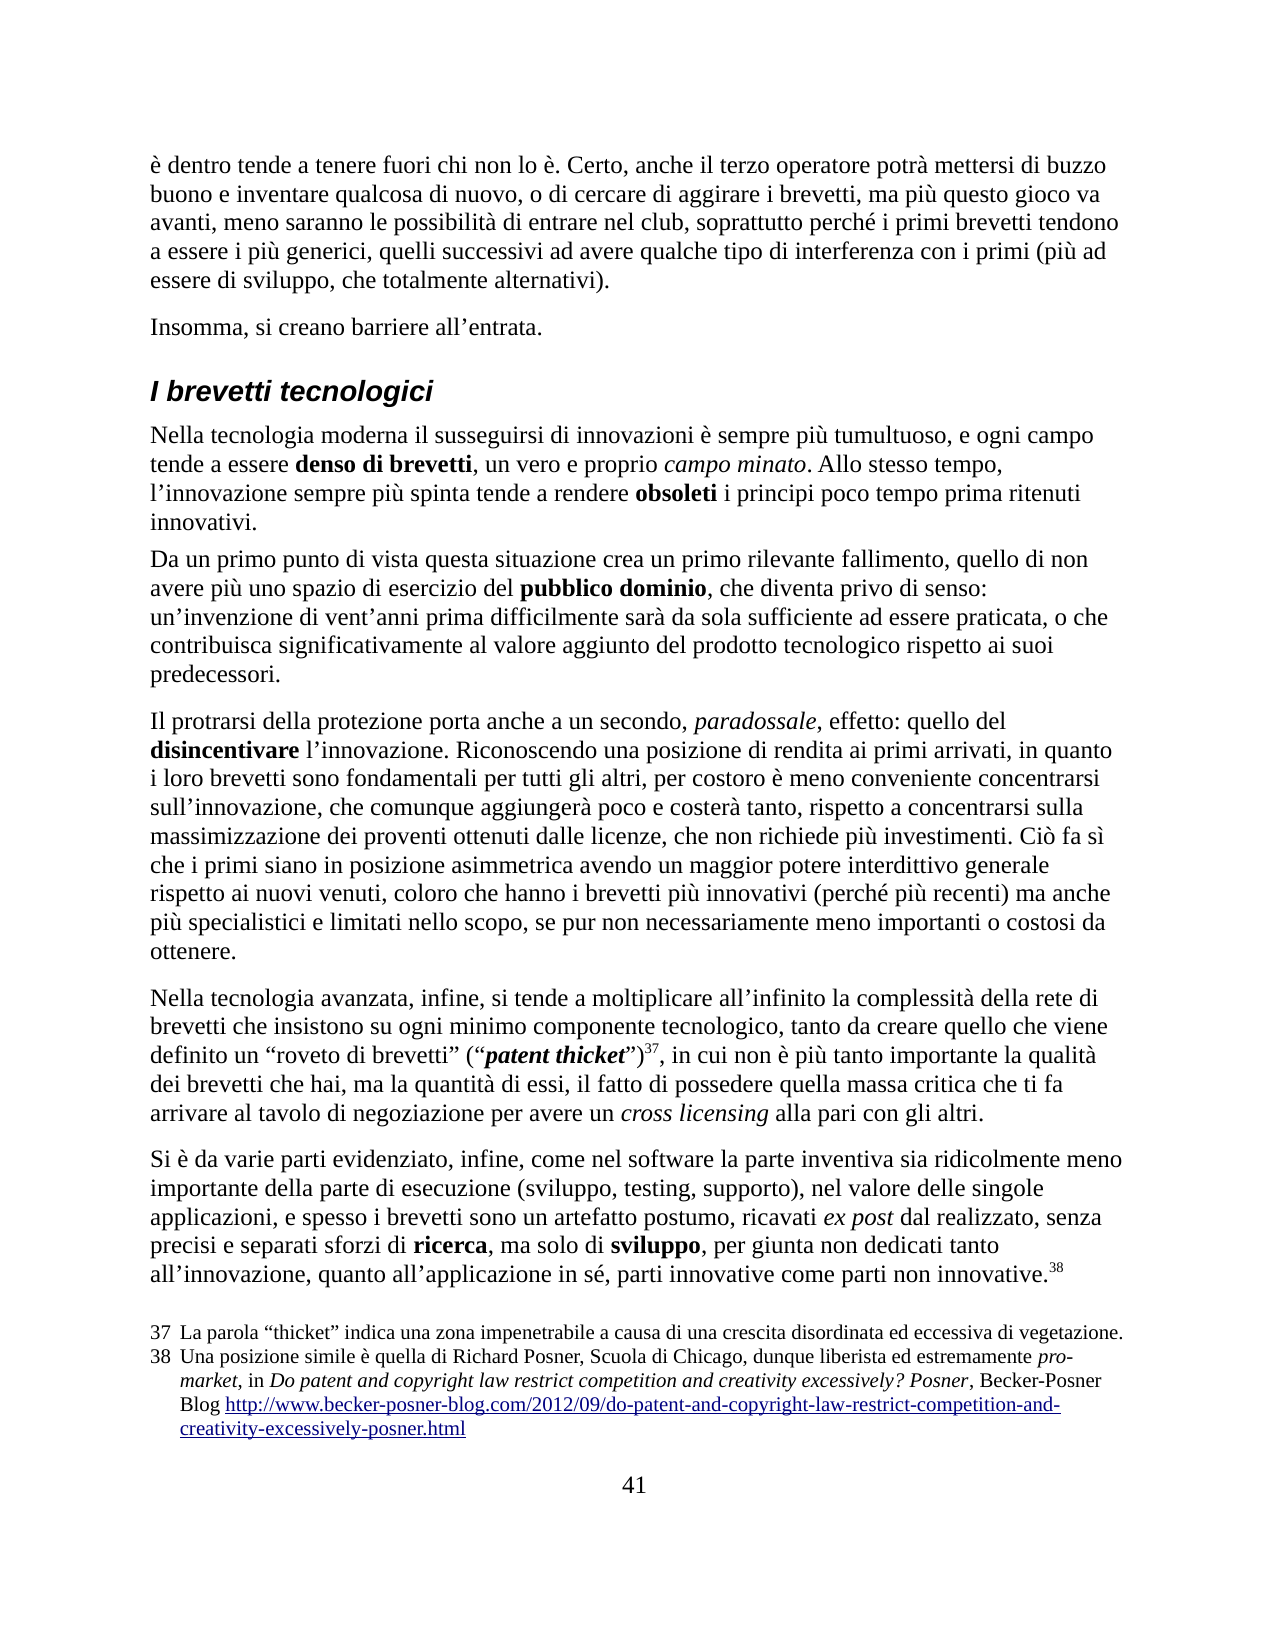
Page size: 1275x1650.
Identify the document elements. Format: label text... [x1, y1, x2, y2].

subtitle I brevetti tecnologici [150, 374, 1125, 408]
text Da un primo punto di vista questa situazione crea un primo rilevante fallimento, quello di non avere più uno spazio di esercizio del pubblico dominio, che diventa privo di senso: un’invenzione di vent’anni prima difficilmente sarà da sola sufficiente ad essere praticata, o che contribuisca significativamente al valore aggiunto del prodotto tecnologico rispetto ai suoi predecessori. [150, 544, 1125, 688]
text Nella tecnologia moderna il susseguirsi di innovazioni è sempre più tumultuoso, e ogni campo tende a essere denso di brevetti, un vero e proprio campo minato. Allo stesso tempo, l’innovazione sempre più spinta tende a rendere obsoleti i principi poco tempo prima ritenuti innovativi. [150, 420, 1125, 535]
text Si è da varie parti evidenziato, infine, come nel software la parte inventiva sia ridicolmente meno importante della parte di esecuzione (sviluppo, testing, supporto), nel valore delle singole applicazioni, e spesso i brevetti sono un artefatto postumo, ricavati ex post dal realizzato, senza precisi e separati sforzi di ricerca, ma solo di sviluppo, per giunta non dedicati tanto all’innovazione, quanto all’applicazione in sé, parti innovative come parti non innovative. [150, 1144, 1125, 1288]
text La parola “thicket” indica una zona impenetrabile a causa di una crescita disordinata ed eccessiva di vegetazione. [150, 1320, 1125, 1344]
text Una posizione simile è quella di Richard Posner, Scuola di Chicago, dunque liberista ed estremamente pro-market, in Do patent and copyright law restrict competition and creativity excessively? Posner, Becker-Posner Blog http://www.becker-posner-blog.com/2012/09/do-patent-and-copyright-law-restrict-competition-and-creativity-excessively-posner.html [150, 1344, 1125, 1440]
text Il protrarsi della protezione porta anche a un secondo, paradossale, effetto: quello del disincentivare l’innovazione. Riconoscendo una posizione di rendita ai primi arrivati, in quanto i loro brevetti sono fondamentali per tutti gli altri, per costoro è meno conveniente concentrarsi sull’innovazione, che comunque aggiungerà poco e costerà tanto, rispetto a concentrarsi sulla massimizzazione dei proventi ottenuti dalle licenze, che non richiede più investimenti. Ciò fa sì che i primi siano in posizione asimmetrica avendo un maggior potere interdittivo generale rispetto ai nuovi venuti, coloro che hanno i brevetti più innovativi (perché più recenti) ma anche più specialistici e limitati nello scopo, se pur non necessariamente meno importanti o costosi da ottenere. [150, 706, 1125, 965]
text è dentro tende a tenere fuori chi non lo è. Certo, anche il terzo operatore potrà mettersi di buzzo buono e inventare qualcosa di nuovo, o di cercare di aggirare i brevetti, ma più questo gioco va avanti, meno saranno le possibilità di entrare nel club, soprattutto perché i primi brevetti tendono a essere i più generici, quelli successivi ad avere qualche tipo di interferenza con i primi (più ad essere di sviluppo, che totalmente alternativi). [150, 150, 1125, 294]
text Insomma, si creano barriere all’entrata. [150, 312, 1125, 340]
text Nella tecnologia avanzata, infine, si tende a moltiplicare all’infinito la complessità della rete di brevetti che insistono su ogni minimo componente tecnologico, tanto da creare quello che viene definito un “roveto di brevetti” (“patent thicket”), in cui non è più tanto importante la qualità dei brevetti che hai, ma la quantità di essi, il fatto di possedere quella massa critica che ti fa arrivare al tavolo di negoziazione per avere un cross licensing alla pari con gli altri. [150, 983, 1125, 1126]
